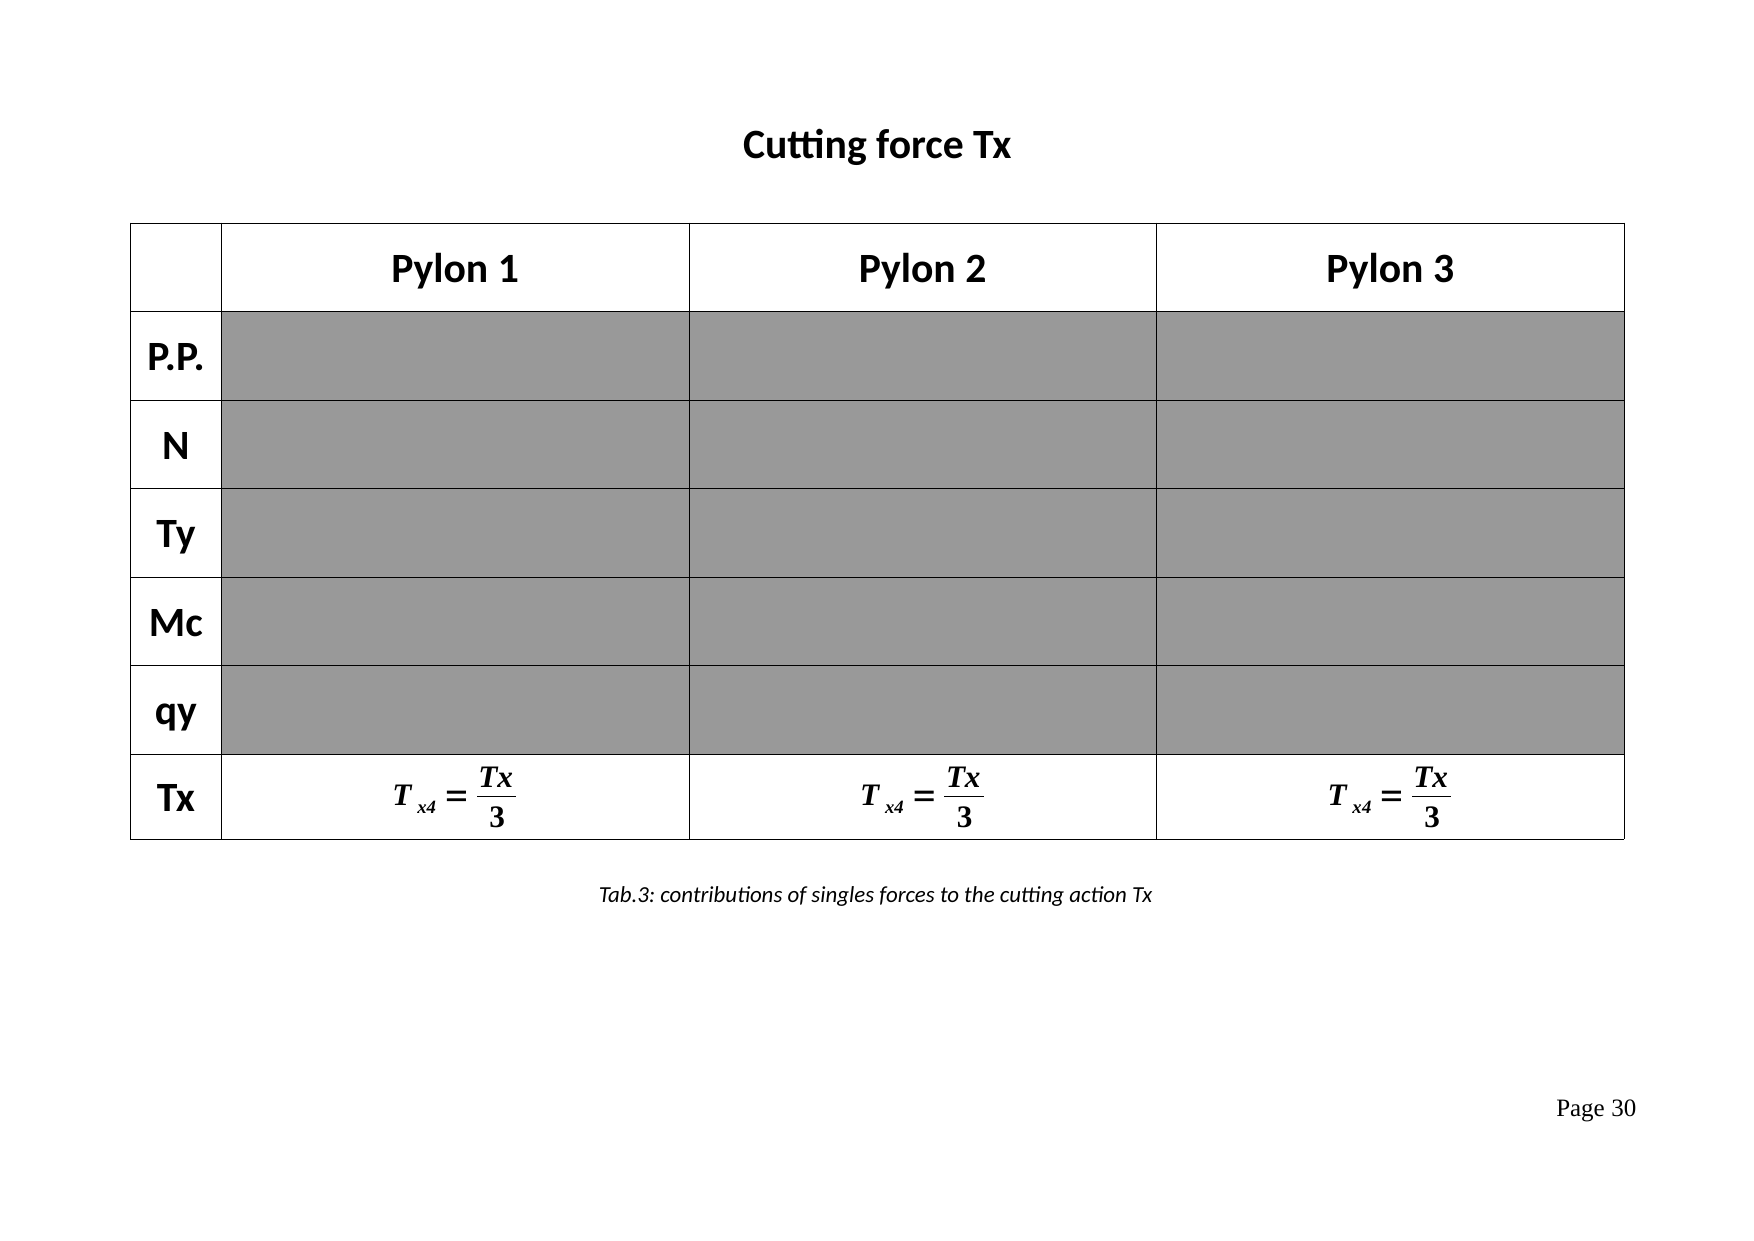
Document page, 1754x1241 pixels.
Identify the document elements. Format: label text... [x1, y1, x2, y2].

table_cell Tx [131, 755, 221, 839]
table_header Pylon 1 [222, 224, 689, 311]
table_cell [222, 755, 689, 839]
table_header [131, 224, 221, 311]
table_header Pylon 3 [1157, 224, 1624, 311]
table_cell [690, 666, 1156, 754]
table_header Pylon 2 [690, 224, 1156, 311]
table_cell [222, 578, 689, 665]
text Cutting force Tx [118, 118, 1636, 169]
table_cell [1157, 755, 1624, 839]
table_cell [690, 755, 1156, 839]
table_cell Mc [131, 578, 221, 665]
table_cell P.P. [131, 312, 221, 400]
table_cell [1157, 489, 1624, 577]
table_cell [1157, 312, 1624, 400]
table_cell qy [131, 666, 221, 754]
table_cell [222, 312, 689, 400]
table_cell [690, 578, 1156, 665]
table_cell [222, 666, 689, 754]
table_cell [1157, 401, 1624, 488]
table_cell [690, 312, 1156, 400]
table_cell N [131, 401, 221, 488]
table_cell [222, 489, 689, 577]
table_cell [1157, 578, 1624, 665]
table_cell Ty [131, 489, 221, 577]
table_cell [222, 401, 689, 488]
table_cell [690, 489, 1156, 577]
text Tab.3: contributions of singles forces to the cutting action Tx [118, 880, 1636, 908]
table_cell [690, 401, 1156, 488]
table_cell [1157, 666, 1624, 754]
